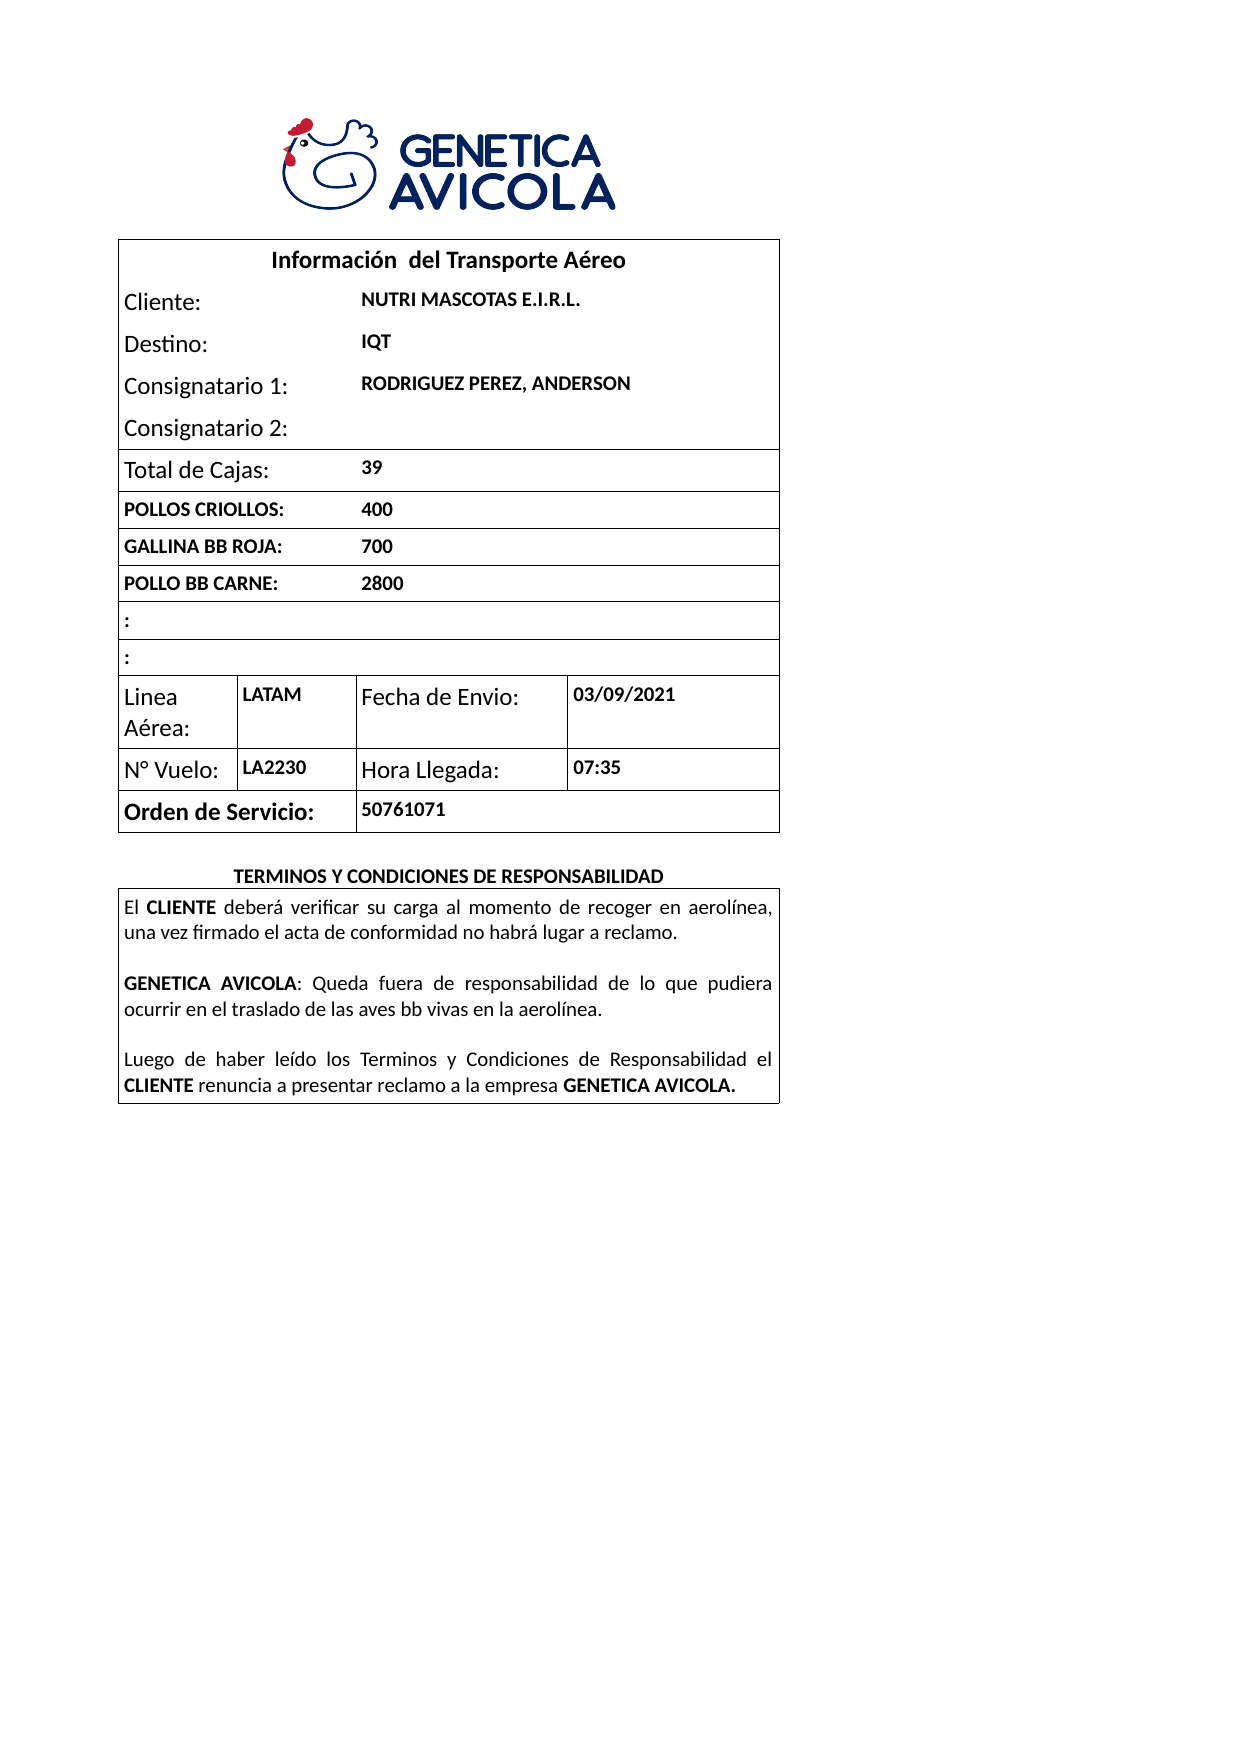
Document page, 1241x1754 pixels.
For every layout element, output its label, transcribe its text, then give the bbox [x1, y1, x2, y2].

table_cell NUTRI MASCOTAS E.I.R.L. [356, 281, 779, 322]
table_cell Orden de Servicio: [119, 791, 356, 832]
table_cell 39 [356, 450, 779, 491]
table_cell IQT [356, 323, 779, 364]
table_cell El CLIENTE deberá verificar su carga al momento de recoger en aerolínea, una vez firmado el acta de conformidad no habrá lugar a reclamo. GENETICA AVICOLA: Queda fuera de responsabilidad de lo que pudiera ocurrir en el traslado de las aves bb vivas en la aerolínea. Luego de haber leído los Terminos y Condiciones de Responsabilidad el CLIENTE renuncia a presentar reclamo a la empresa GENETICA AVICOLA. [119, 889, 779, 1103]
table_cell 700 [356, 529, 779, 564]
table_cell 03/09/2021 [568, 676, 779, 748]
table_cell POLLOS CRIOLLOS: [119, 492, 356, 527]
table_cell Consignatario 1: [119, 365, 356, 406]
table_cell 50761071 [357, 791, 779, 832]
table_cell POLLO BB CARNE: [119, 566, 356, 601]
table_cell Destino: [119, 323, 356, 364]
table_cell 07:35 [568, 749, 779, 790]
table_cell 2800 [356, 566, 779, 601]
table_cell LA2230 [238, 749, 356, 790]
table_cell : [119, 640, 356, 675]
table_cell N° Vuelo: [119, 749, 237, 790]
table_cell Consignatario 2: [119, 406, 356, 448]
table_cell [356, 602, 779, 638]
table_cell RODRIGUEZ PEREZ, ANDERSON [356, 365, 779, 406]
table_cell TERMINOS Y CONDICIONES DE RESPONSABILIDAD [118, 833, 779, 888]
table_cell Fecha de Envio: [357, 676, 567, 748]
table_cell LATAM [238, 676, 356, 748]
table_cell [356, 406, 779, 448]
table_cell Hora Llegada: [357, 749, 567, 790]
table_cell Linea Aérea: [119, 676, 237, 748]
table_cell 400 [356, 492, 779, 527]
table_cell : [119, 602, 356, 638]
table_cell GALLINA BB ROJA: [119, 529, 356, 564]
table_cell Total de Cajas: [119, 450, 356, 491]
table_cell [356, 640, 779, 675]
table_cell Cliente: [119, 281, 356, 322]
table_header Información del Transporte Aéreo [119, 240, 779, 281]
picture [282, 118, 616, 210]
